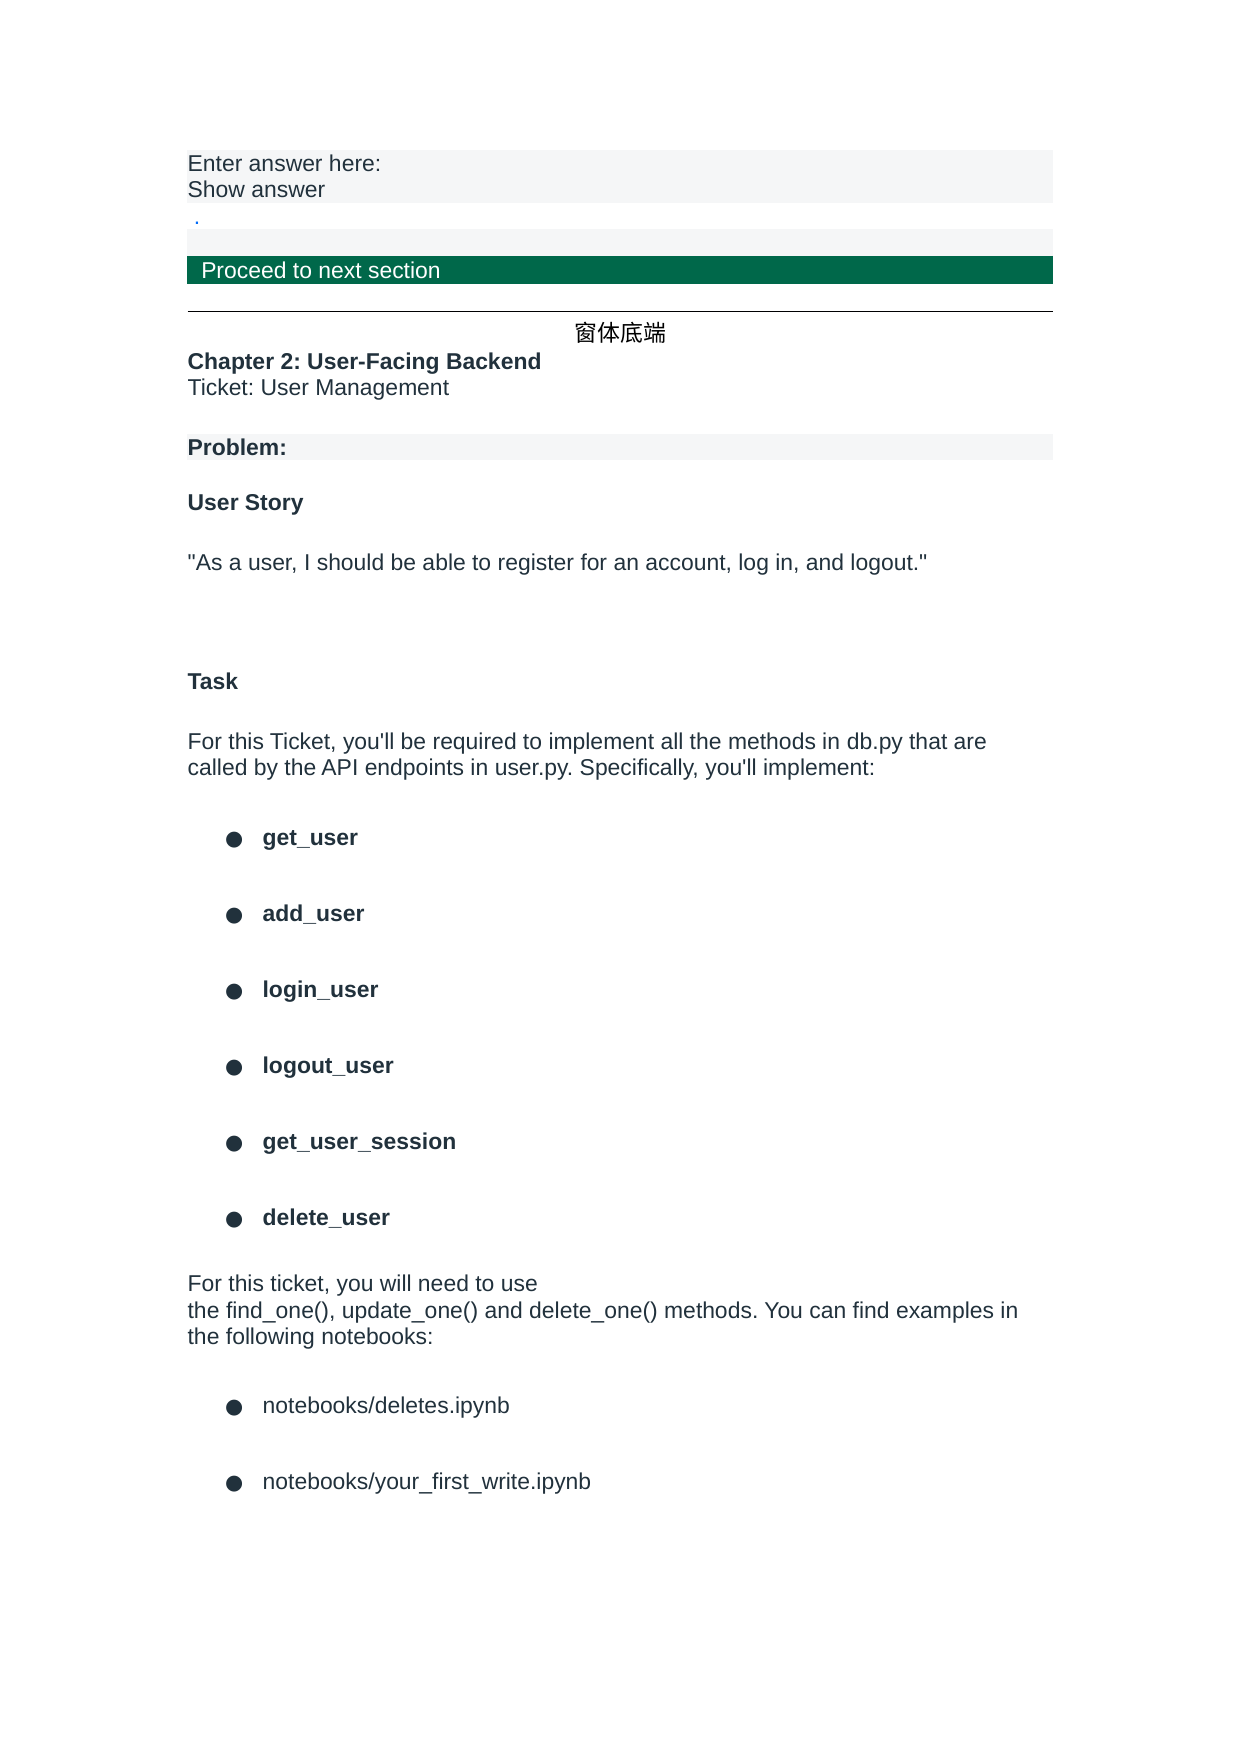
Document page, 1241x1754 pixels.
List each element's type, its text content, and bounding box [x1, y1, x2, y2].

text Task [187, 668, 1053, 695]
list notebooks/your_first_write.ipynb [225, 1459, 1053, 1501]
text User Story [187, 489, 1053, 516]
list logout_user [225, 1042, 1053, 1085]
text Show answer [187, 176, 1053, 203]
text Problem: [187, 434, 1053, 460]
text For this Ticket, you'll be required to implement all the methods in db.py that are called by the API endpoints in user.py. Specifically, you'll implement: [187, 728, 1053, 781]
text Chapter 2: User-Facing Backend [187, 348, 1053, 374]
subtitle Ticket: User Management [187, 374, 1053, 400]
text Proceed to next section [189, 257, 1052, 283]
list get_user [225, 814, 1053, 857]
text Enter answer here: [187, 150, 1053, 176]
text 窗体底端 [187, 312, 1053, 348]
list get_user_session [225, 1118, 1053, 1161]
text "As a user, I should be able to register for an account, log in, and logout." [187, 549, 1053, 575]
list add_user [225, 890, 1053, 933]
text For this ticket, you will need to use the find_one(), update_one() and delete_one() methods. You can find examples in the following notebooks: [187, 1270, 1053, 1349]
list notebooks/deletes.ipynb [225, 1383, 1053, 1425]
list delete_user [225, 1194, 1053, 1237]
text . [187, 203, 1053, 229]
list login_user [225, 966, 1053, 1009]
